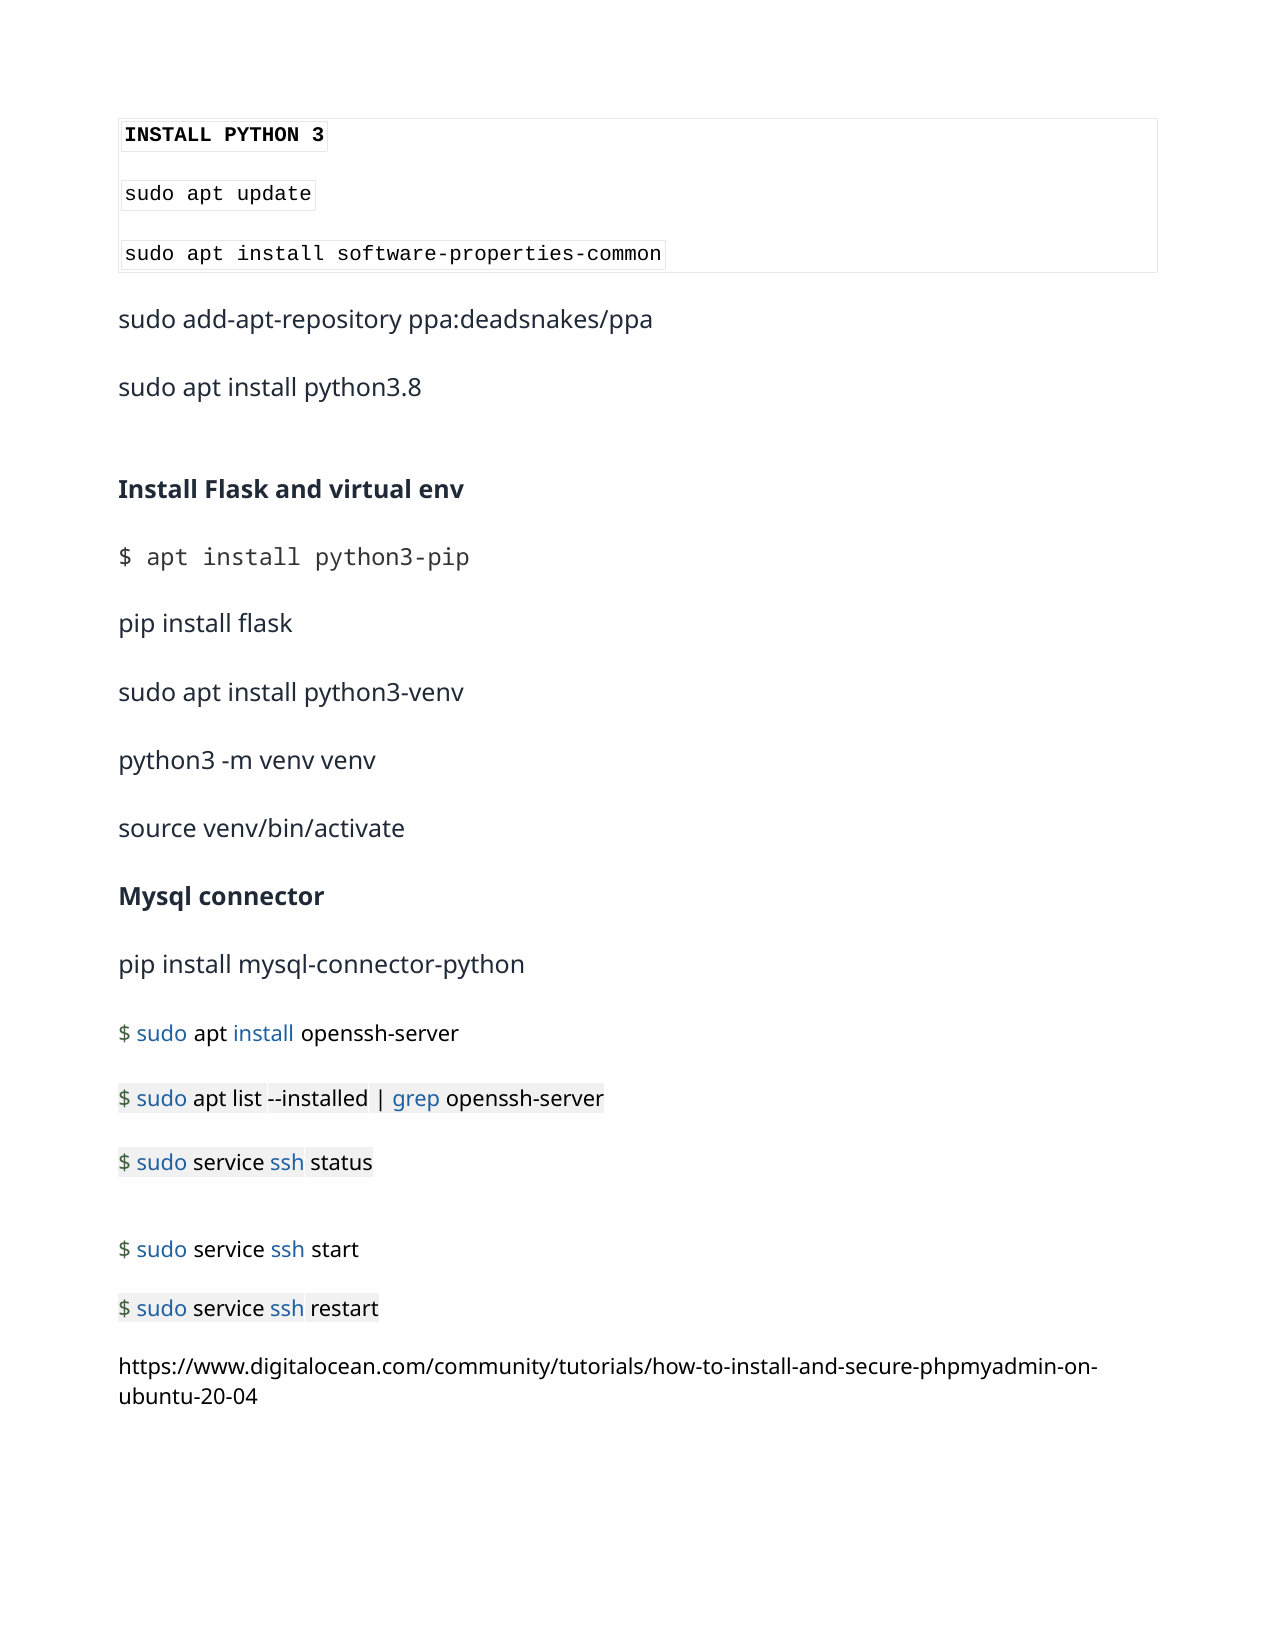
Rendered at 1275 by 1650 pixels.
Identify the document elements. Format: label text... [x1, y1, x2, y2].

text $ sudo apt list --installed | grep openssh-server [118, 1083, 1157, 1113]
text pip install mysql-connector-python [118, 947, 1157, 981]
text sudo apt update [119, 177, 1157, 210]
text $ sudo service ssh status [118, 1147, 1157, 1177]
text sudo apt install python3-venv [118, 674, 1157, 708]
text https://www.digitalocean.com/community/tutorials/how-to-install-and-secure-phpmyadmin-on-ubuntu-20-04 [118, 1322, 1157, 1439]
text INSTALL PYTHON 3 [119, 119, 1157, 151]
text sudo apt install python3.8 [118, 370, 1157, 404]
text $ apt install python3-pip [118, 540, 1157, 572]
text sudo apt install software-properties-common [119, 236, 1157, 272]
text Install Flask and virtual env [118, 472, 1157, 506]
text $ sudo apt install openssh-server [118, 1015, 1157, 1049]
text source venv/bin/activate [118, 811, 1157, 844]
text sudo add-apt-repository ppa:deadsnakes/ppa [118, 302, 1157, 336]
text python3 -m venv venv [118, 742, 1157, 776]
text Mysql connector [118, 879, 1157, 913]
text pip install flask [118, 606, 1157, 640]
text $ sudo service ssh restart [118, 1293, 1157, 1322]
text $ sudo service ssh start [118, 1234, 1157, 1264]
